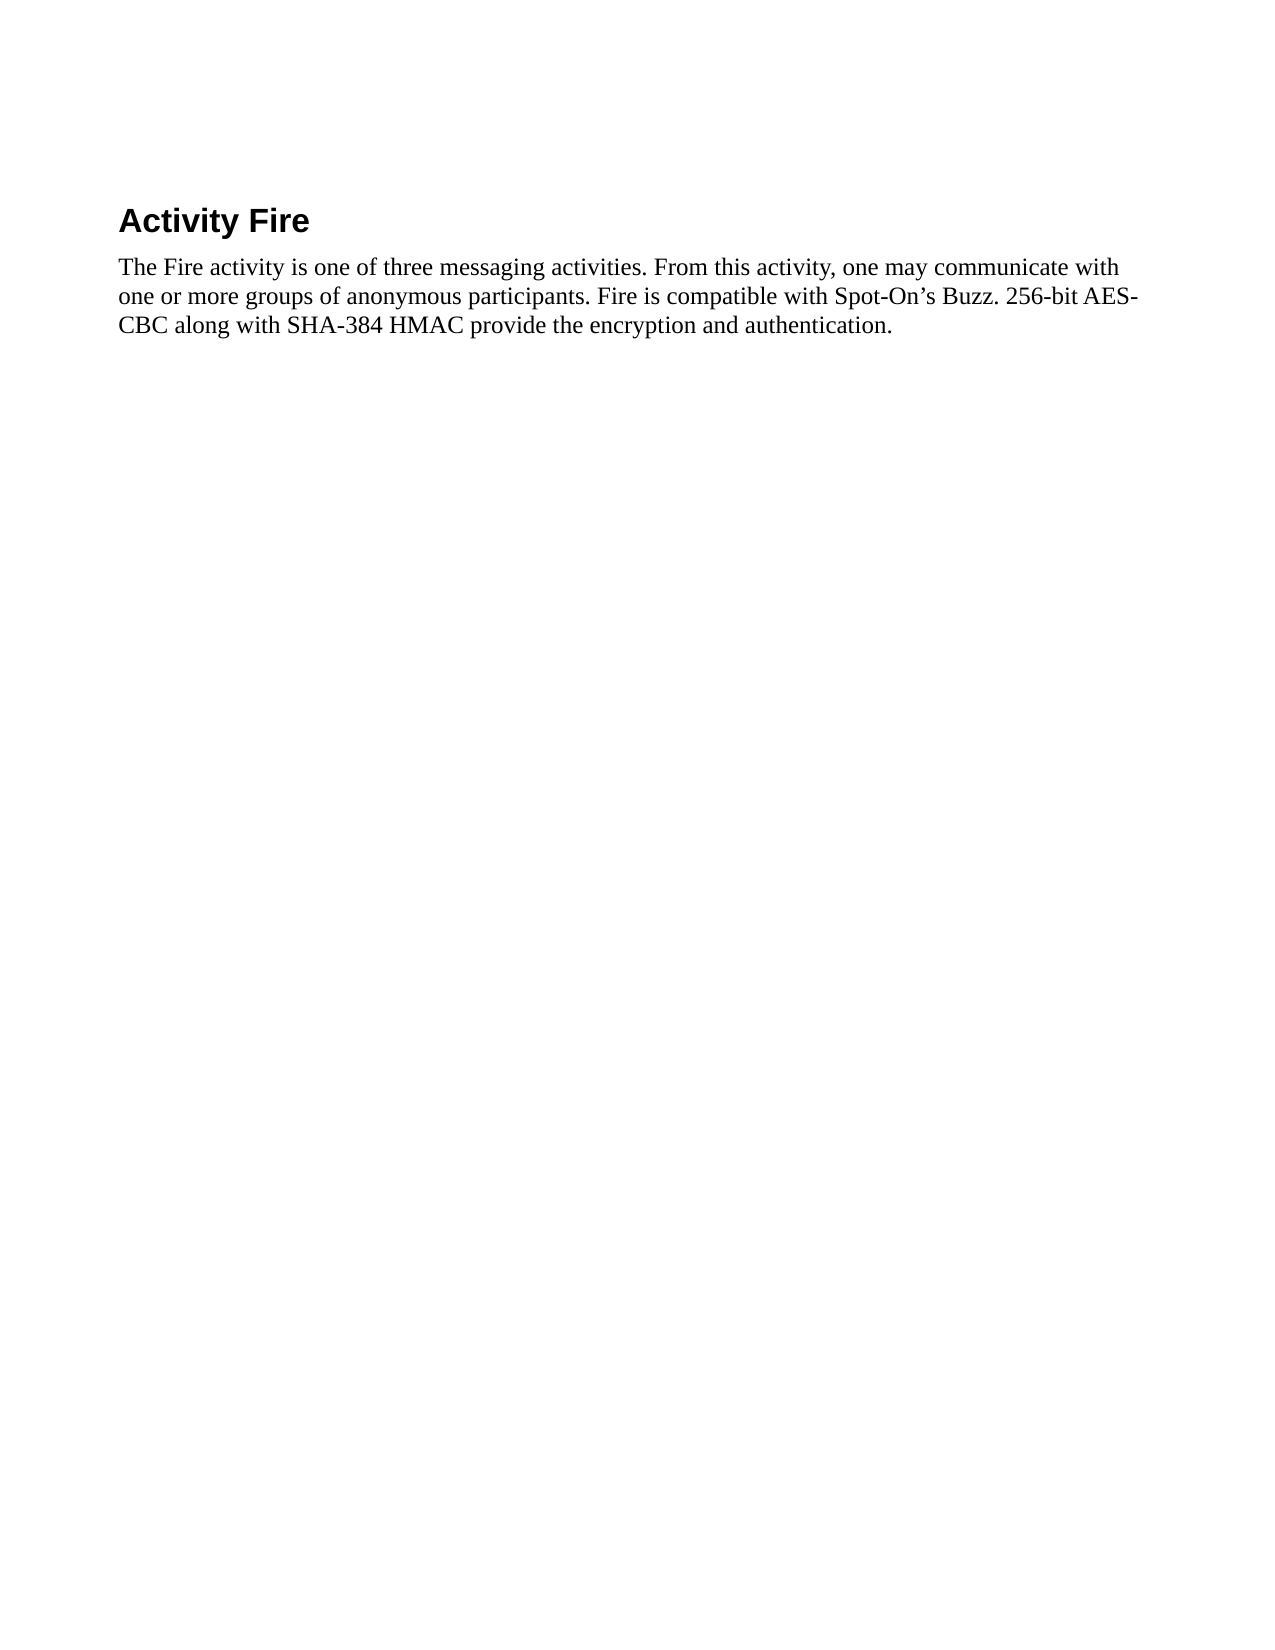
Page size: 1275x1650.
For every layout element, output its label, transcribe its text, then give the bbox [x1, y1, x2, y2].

text The Fire activity is one of three messaging activities. From this activity, one may communicate with one or more groups of anonymous participants. Fire is compatible with Spot-On’s Buzz. 256-bit AES-CBC along with SHA-384 HMAC provide the encryption and authentication. [118, 252, 1157, 339]
subtitle Activity Fire [118, 201, 1157, 240]
